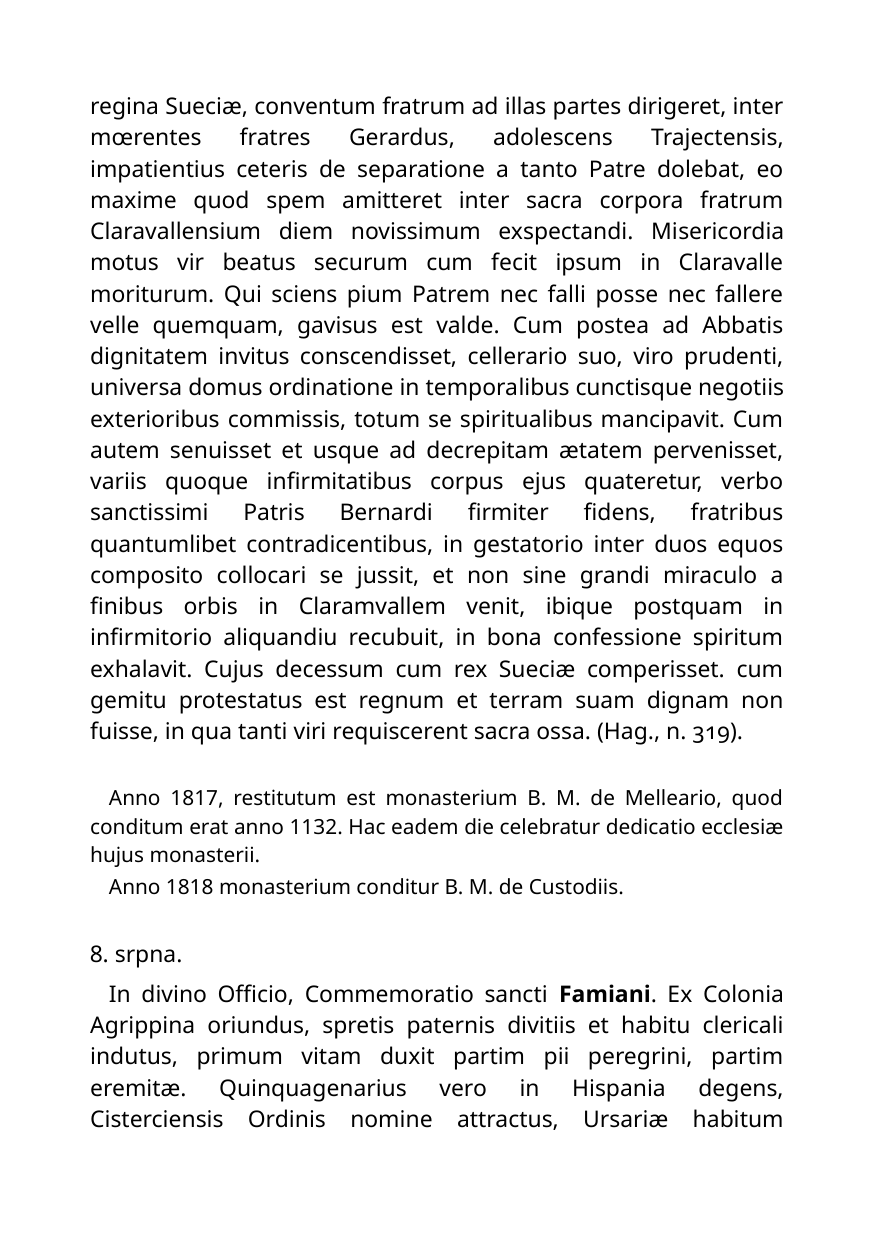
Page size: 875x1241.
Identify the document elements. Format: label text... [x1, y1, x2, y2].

text 8. srpna. [90, 938, 784, 969]
text Anno 1818 monasterium conditur B. M. de Custodiis. [90, 872, 784, 900]
text Anno 1817, restitutum est monasterium B. M. de Melleario, quod conditum erat anno 1132. Hac eadem die celebratur dedicatio ecclesiæ hujus monasterii. [90, 783, 784, 869]
text In divino Officio, Commemoratio sancti Famiani. Ex Colonia Agrippina oriundus, spretis paternis divitiis et habitu clericali indutus, primum vitam duxit partim pii peregrini, partim eremitæ. Quinquagenarius vero in Hispania degens, Cisterciensis Ordinis nomine attractus, Ursariæ habitum [90, 978, 784, 1134]
text regina Sueciæ, conventum fratrum ad illas partes dirigeret, inter mœrentes fratres Gerardus, adolescens Trajectensis, impatientius ceteris de separatione a tanto Patre dolebat, eo maxime quod spem amitteret inter sacra corpora fratrum Claravallensium diem novissimum exspectandi. Mi­sericordia motus vir beatus securum cum fecit ipsum in Claravalle moriturum. Qui sciens pium Patrem nec falli posse nec fallere velle quemquam, gavisus est valde. Cum postea ad Abbatis dignitatem invitus conscendisset, cellerario suo, viro prudenti, universa domus ordinatione in tempora­libus cunctisque negotiis exterioribus commissis, totum se spiritualibus mancipavit. Cum autem senuisset et usque ad decrepitam ætatem pervenisset, variis quoque infirmitatibus corpus ejus quateretur, verbo sanctissimi Patris Bernardi firmiter fidens, fratribus quantumlibet contradicentibus, in gestatorio inter duos equos composito collocari se jussit, et non sine grandi miraculo a finibus orbis in Claramvallem venit, ibique postquam in infirmitorio aliquandiu recubuit, in bona confessione spiritum exhalavit. Cujus decessum cum rex Sueciæ comperisset. cum gemitu protestatus est regnum et terram suam dignam non fuisse, in qua tanti viri requiscerent sacra ossa. (Hag., n. 319). [90, 90, 784, 746]
